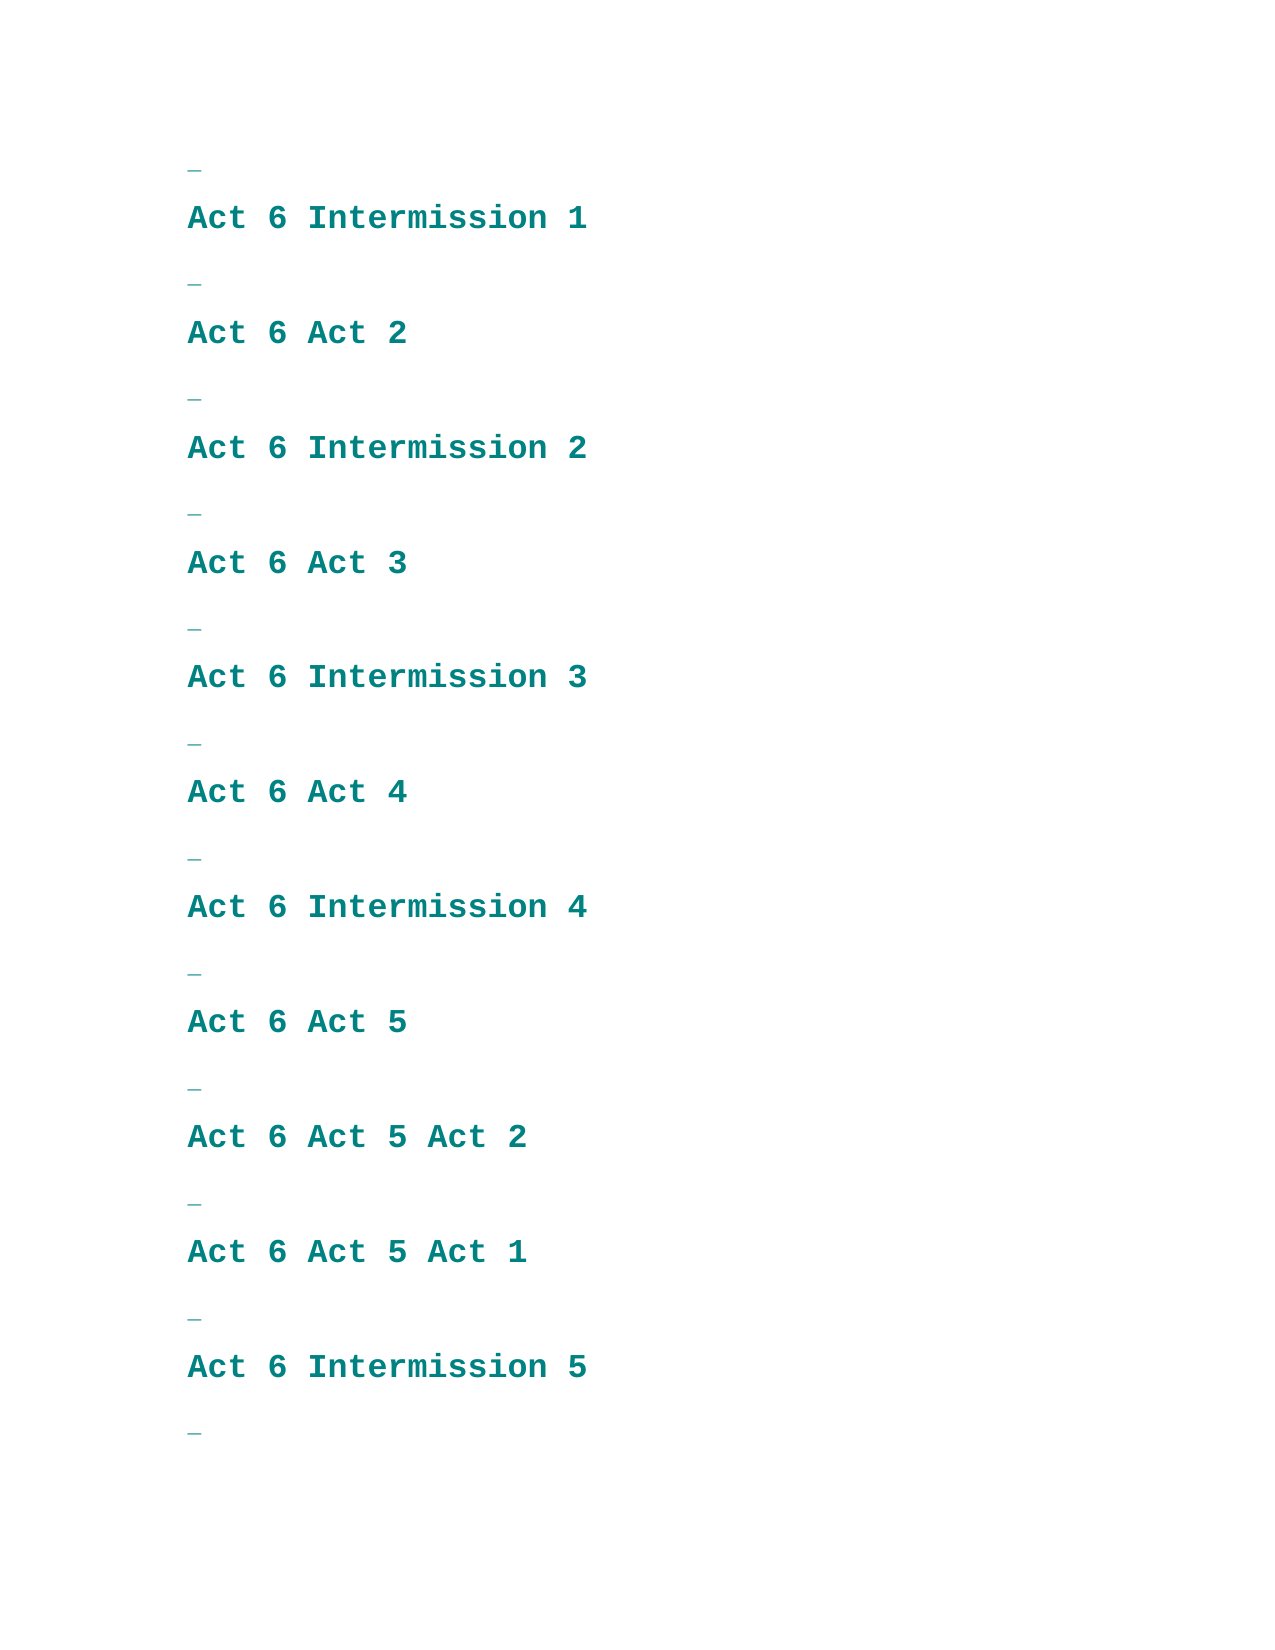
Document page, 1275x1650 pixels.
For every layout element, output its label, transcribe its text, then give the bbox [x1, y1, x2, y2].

text Act 6 Act 5 [187, 1005, 1087, 1043]
text Act 6 Act 4 [187, 775, 1087, 813]
text _ [187, 380, 1087, 406]
text Act 6 Intermission 5 [187, 1349, 1087, 1387]
text Act 6 Act 2 [187, 316, 1087, 353]
text _ [187, 265, 1087, 291]
text _ [187, 1184, 1087, 1210]
text _ [187, 954, 1087, 980]
text _ [187, 724, 1087, 750]
text _ [187, 495, 1087, 521]
text Act 6 Act 3 [187, 545, 1087, 583]
text Act 6 Act 5 Act 2 [187, 1120, 1087, 1158]
text Act 6 Intermission 1 [187, 201, 1087, 238]
text _ [187, 150, 1087, 176]
text Act 6 Act 5 Act 1 [187, 1235, 1087, 1272]
text Act 6 Intermission 3 [187, 660, 1087, 698]
text _ [187, 839, 1087, 865]
text _ [187, 1299, 1087, 1325]
text Act 6 Intermission 2 [187, 430, 1087, 468]
text _ [187, 609, 1087, 636]
text _ [187, 1069, 1087, 1095]
text Act 6 Intermission 4 [187, 890, 1087, 928]
text _ [187, 1414, 1087, 1440]
